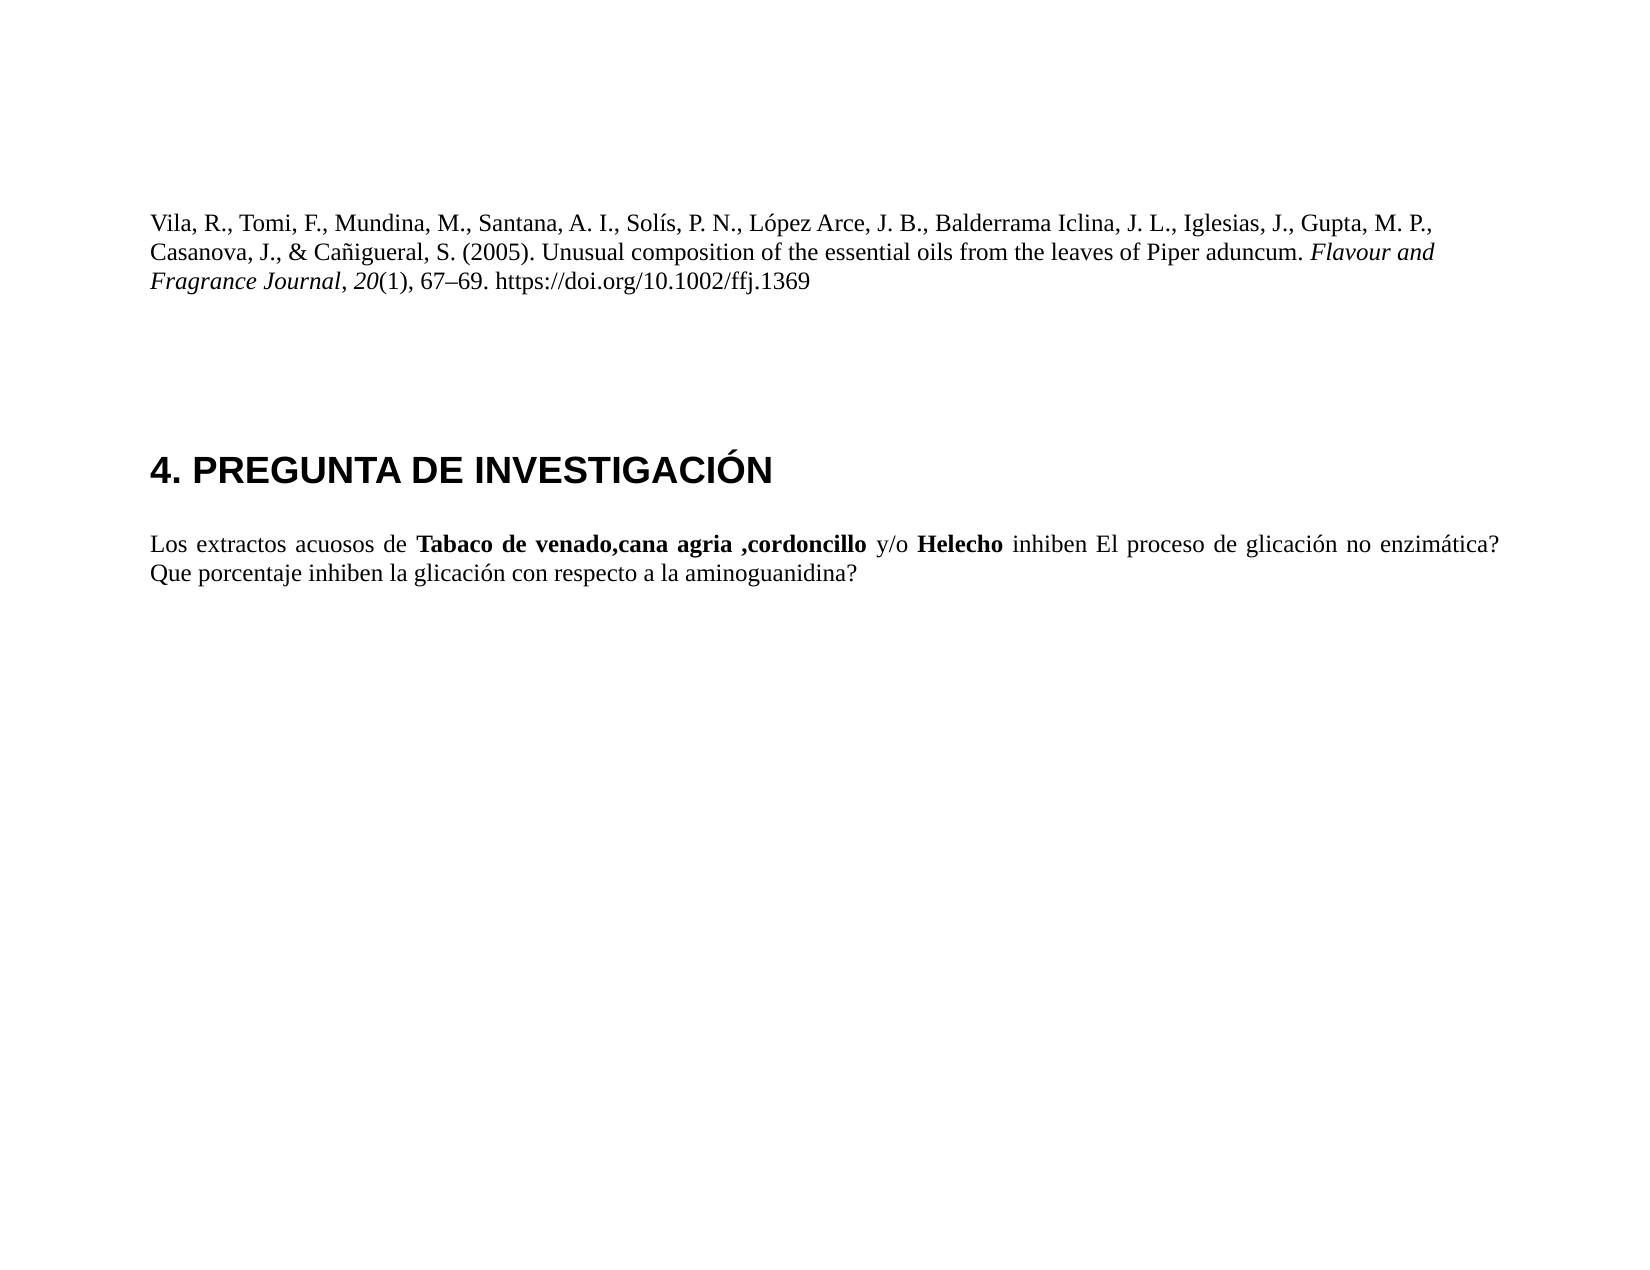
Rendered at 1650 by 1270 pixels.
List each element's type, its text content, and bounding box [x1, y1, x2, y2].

text Vila, R., Tomi, F., Mundina, M., Santana, A. I., Solís, P. N., López Arce, J. B., Balderrama Iclina, J. L., Iglesias, J., Gupta, M. P., Casanova, J., & Cañigueral, S. (2005). Unusual composition of the essential oils from the leaves of Piper aduncum. Flavour and Fragrance Journal, 20(1), 67–69. https://doi.org/10.1002/ffj.1369 [150, 208, 1500, 294]
subtitle 4. PREGUNTA DE INVESTIGACIÓN [150, 448, 1500, 492]
subtitle Los extractos acuosos de Tabaco de venado,cana agria ,cordoncillo y/o Helecho inhiben El proceso de glicación no enzimática? Que porcentaje inhiben la glicación con respecto a la aminoguanidina? [150, 529, 1500, 587]
